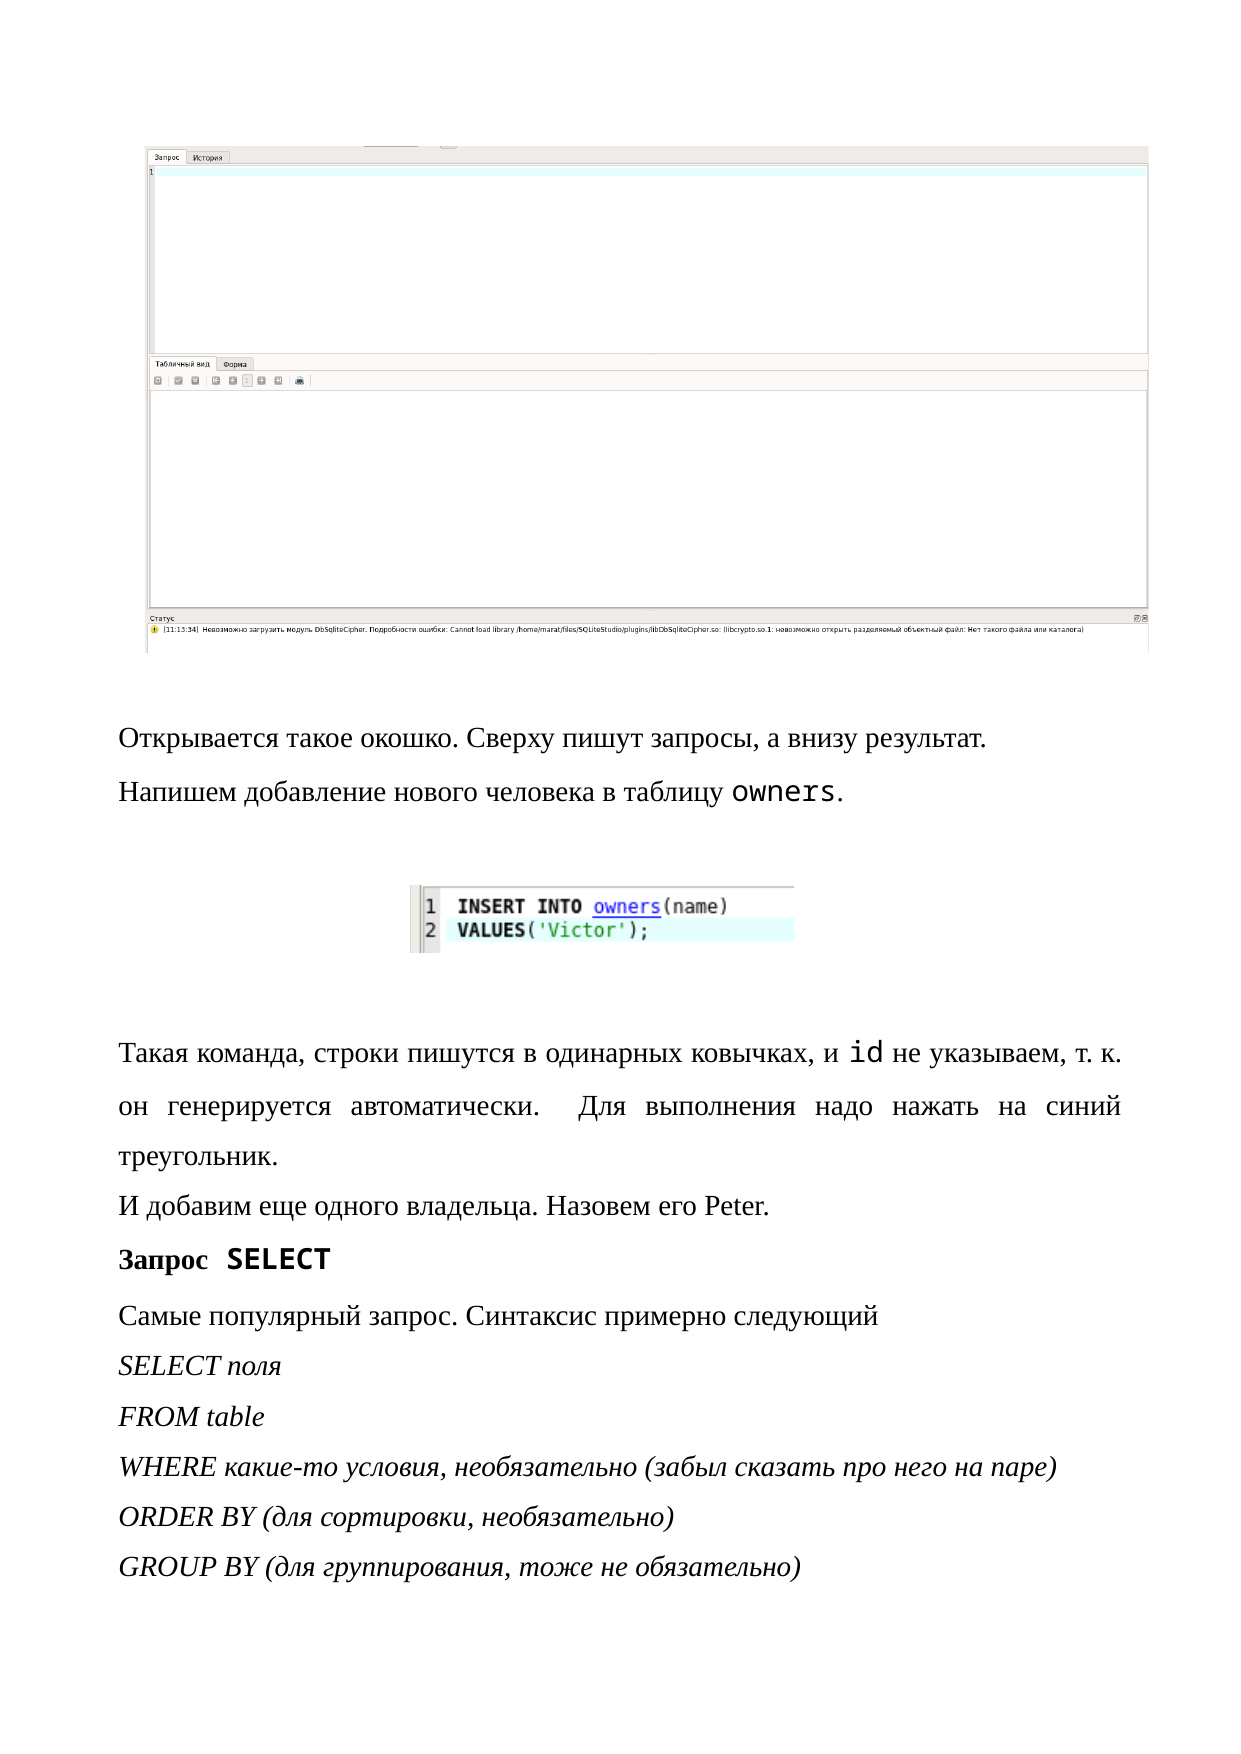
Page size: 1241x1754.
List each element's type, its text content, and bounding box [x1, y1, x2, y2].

text ORDER BY (для сортировки, необязательно) [118, 1499, 1122, 1533]
picture [144, 146, 1149, 653]
text Напишем добавление нового человека в таблицу owners. [118, 770, 1122, 810]
text Самые популярный запрос. Синтаксис примерно следующий [118, 1298, 1122, 1332]
text И добавим еще одного владельца. Назовем его Peter. [118, 1188, 1122, 1222]
text GROUP BY (для группирования, тоже не обязательно) [118, 1549, 1122, 1583]
text Такая команда, строки пишутся в одинарных ковычках, и id не указываем, т. к. он генерируется автоматически. Для выполнения надо нажать на синий треугольник. [118, 1031, 1122, 1171]
text FROM table [118, 1399, 1122, 1432]
text SELECT поля [118, 1348, 1122, 1382]
text Открывается такое окошко. Сверху пишут запросы, а внизу результат. [118, 720, 1122, 754]
text WHERE какие-то условия, необязательно (забыл сказать про него на паре) [118, 1449, 1122, 1482]
text Запрос SELECT [118, 1238, 1122, 1278]
picture [410, 885, 795, 953]
